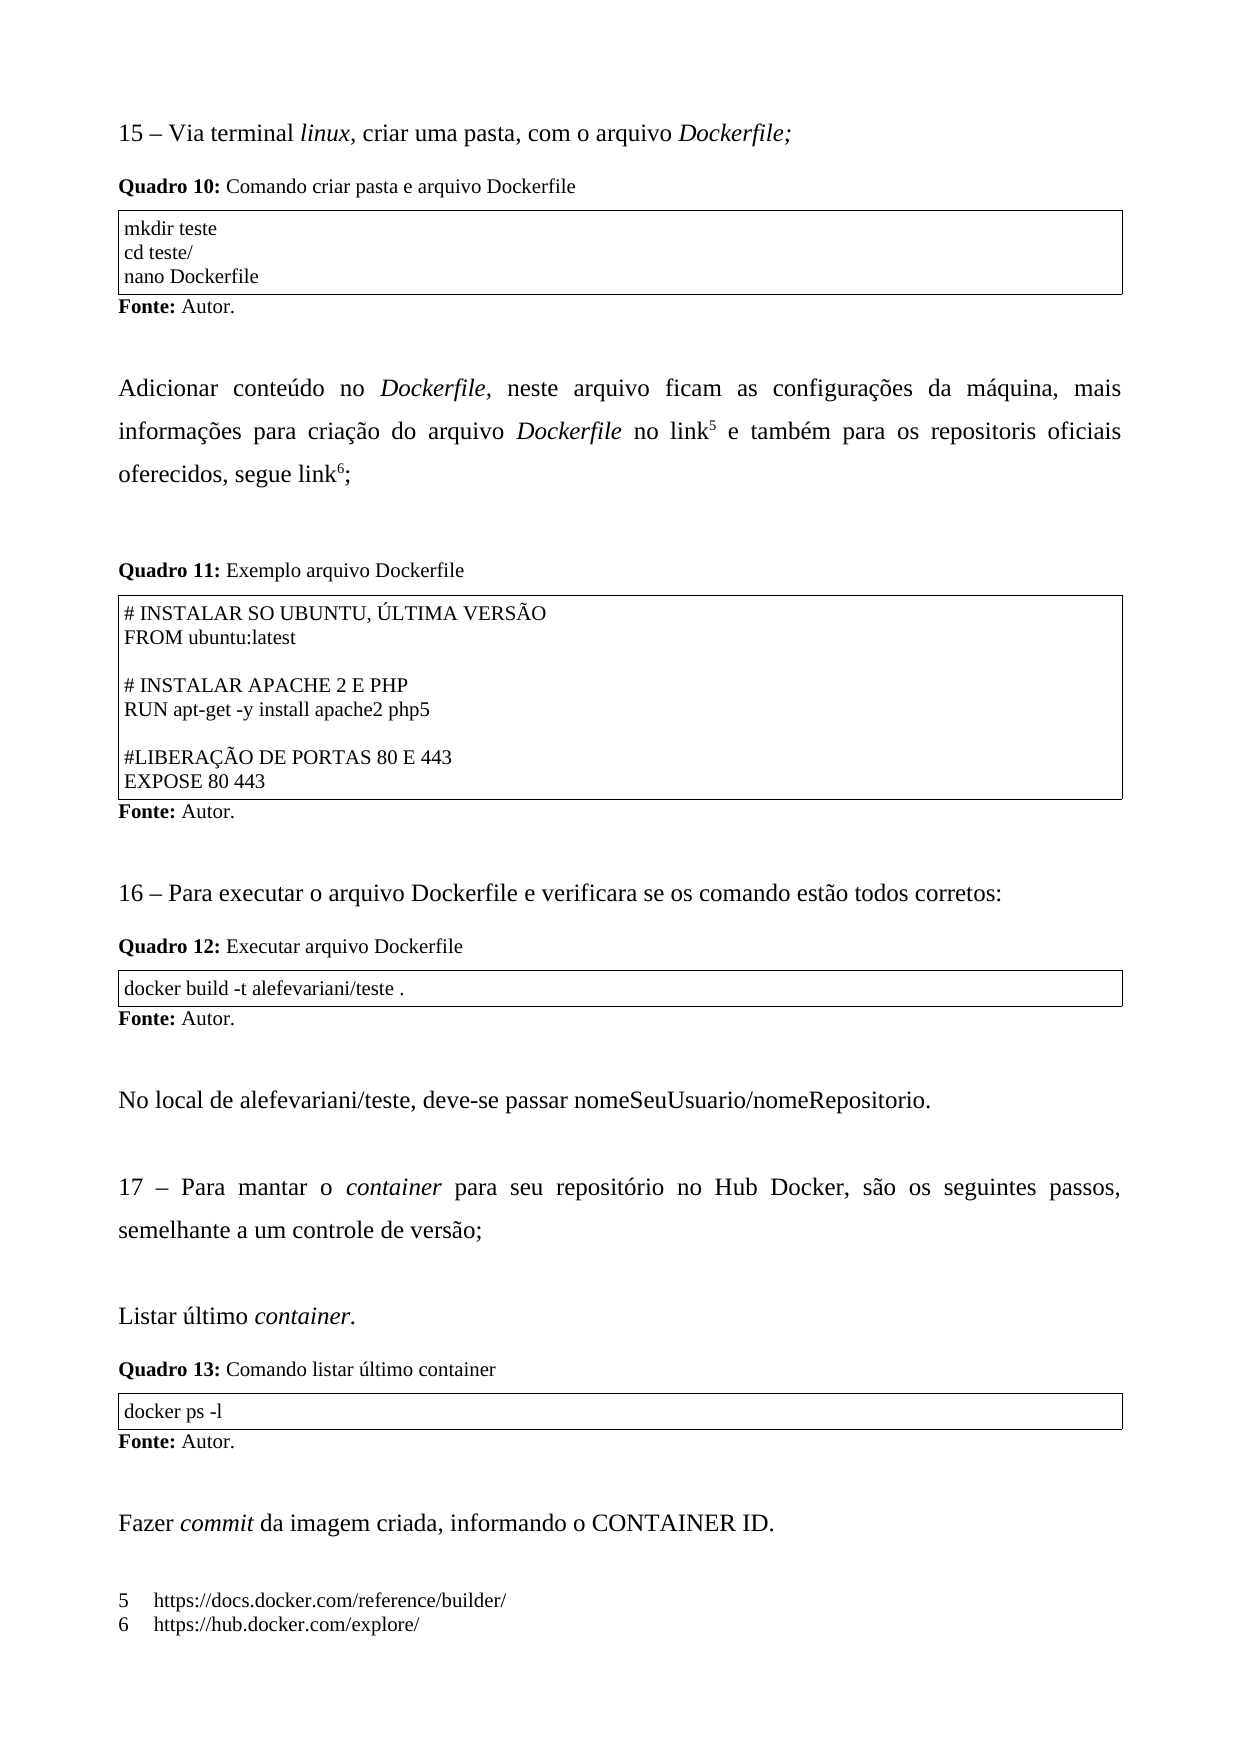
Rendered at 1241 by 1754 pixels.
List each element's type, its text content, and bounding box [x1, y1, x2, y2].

text Fonte: Autor. [118, 1430, 1122, 1453]
text No local de alefevariani/teste, deve-se passar nomeSeuUsuario/nomeRepositorio. [118, 1085, 1122, 1114]
text Quadro 13: Comando listar último container [118, 1357, 1122, 1381]
text Fonte: Autor. [118, 800, 1122, 823]
table_header docker ps -l [119, 1394, 1122, 1429]
text Fonte: Autor. [118, 295, 1122, 318]
text 17 – Para mantar o container para seu repositório no Hub Docker, são os seguintes passos, semelhante a um controle de versão; [118, 1172, 1122, 1243]
table_header mkdir teste cd teste/ nano Dockerfile [119, 211, 1122, 294]
text Quadro 11: Exemplo arquivo Dockerfile [118, 558, 1122, 582]
text Quadro 12: Executar arquivo Dockerfile [118, 934, 1122, 958]
table_header docker build -t alefevariani/teste . [119, 971, 1122, 1006]
text Fonte: Autor. [118, 1007, 1122, 1030]
text 16 – Para executar o arquivo Dockerfile e verificara se os comando estão todos corretos: [118, 878, 1122, 907]
text Adicionar conteúdo no Dockerfile, neste arquivo ficam as configurações da máquina, mais informações para criação do arquivo Dockerfile no link e também para os repositoris oficiais oferecidos, segue link; [118, 373, 1122, 488]
text 15 – Via terminal linux, criar uma pasta, com o arquivo Dockerfile; [118, 118, 1122, 147]
text Listar último container. [118, 1301, 1122, 1330]
text https://docs.docker.com/reference/builder/ [118, 1588, 1122, 1612]
text https://hub.docker.com/explore/ [118, 1612, 1122, 1636]
text Fazer commit da imagem criada, informando o CONTAINER ID. [118, 1508, 1122, 1537]
table_header # INSTALAR SO UBUNTU, ÚLTIMA VERSÃO FROM ubuntu:latest # INSTALAR APACHE 2 E PHP RUN apt-get -y install apache2 php5 #LIBERAÇÃO DE PORTAS 80 E 443 EXPOSE 80 443 [119, 596, 1122, 799]
text Quadro 10: Comando criar pasta e arquivo Dockerfile [118, 174, 1122, 198]
